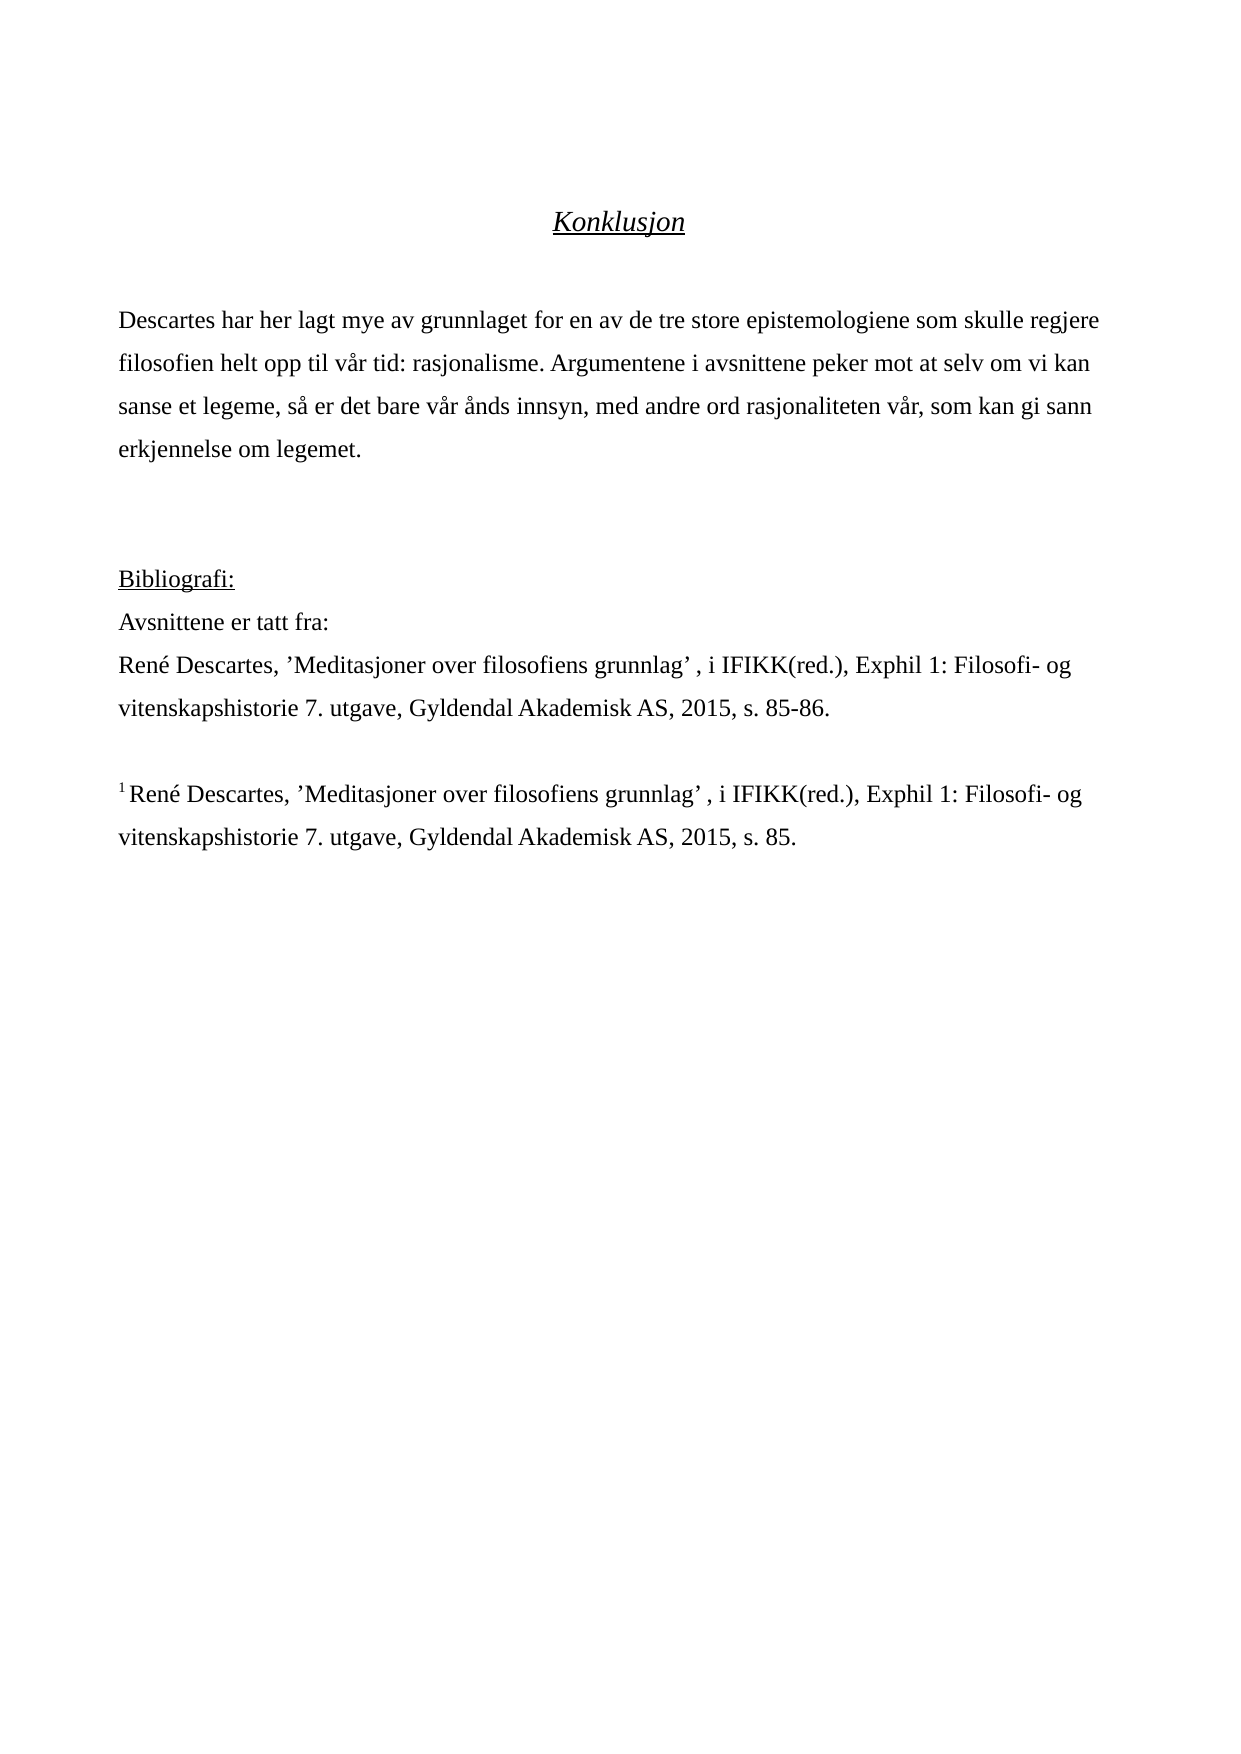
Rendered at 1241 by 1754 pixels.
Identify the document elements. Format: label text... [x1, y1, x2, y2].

text Avsnittene er tatt fra: [118, 607, 1122, 636]
text Bibliografi: [118, 564, 1122, 592]
text René Descartes, ’Meditasjoner over filosofiens grunnlag’ , i IFIKK(red.), Exphil 1: Filosofi- og vitenskapshistorie 7. utgave, Gyldendal Akademisk AS, 2015, s. 85-86. [118, 650, 1122, 722]
text 1 René Descartes, ’Meditasjoner over filosofiens grunnlag’ , i IFIKK(red.), Exphil 1: Filosofi- og vitenskapshistorie 7. utgave, Gyldendal Akademisk AS, 2015, s. 85. [118, 779, 1122, 851]
text Descartes har her lagt mye av grunnlaget for en av de tre store epistemologiene som skulle regjere filosofien helt opp til vår tid: rasjonalisme. Argumentene i avsnittene peker mot at selv om vi kan sanse et legeme, så er det bare vår ånds innsyn, med andre ord rasjonaliteten vår, som kan gi sann erkjennelse om legemet. [118, 305, 1122, 463]
text Konklusjon [118, 204, 1122, 238]
